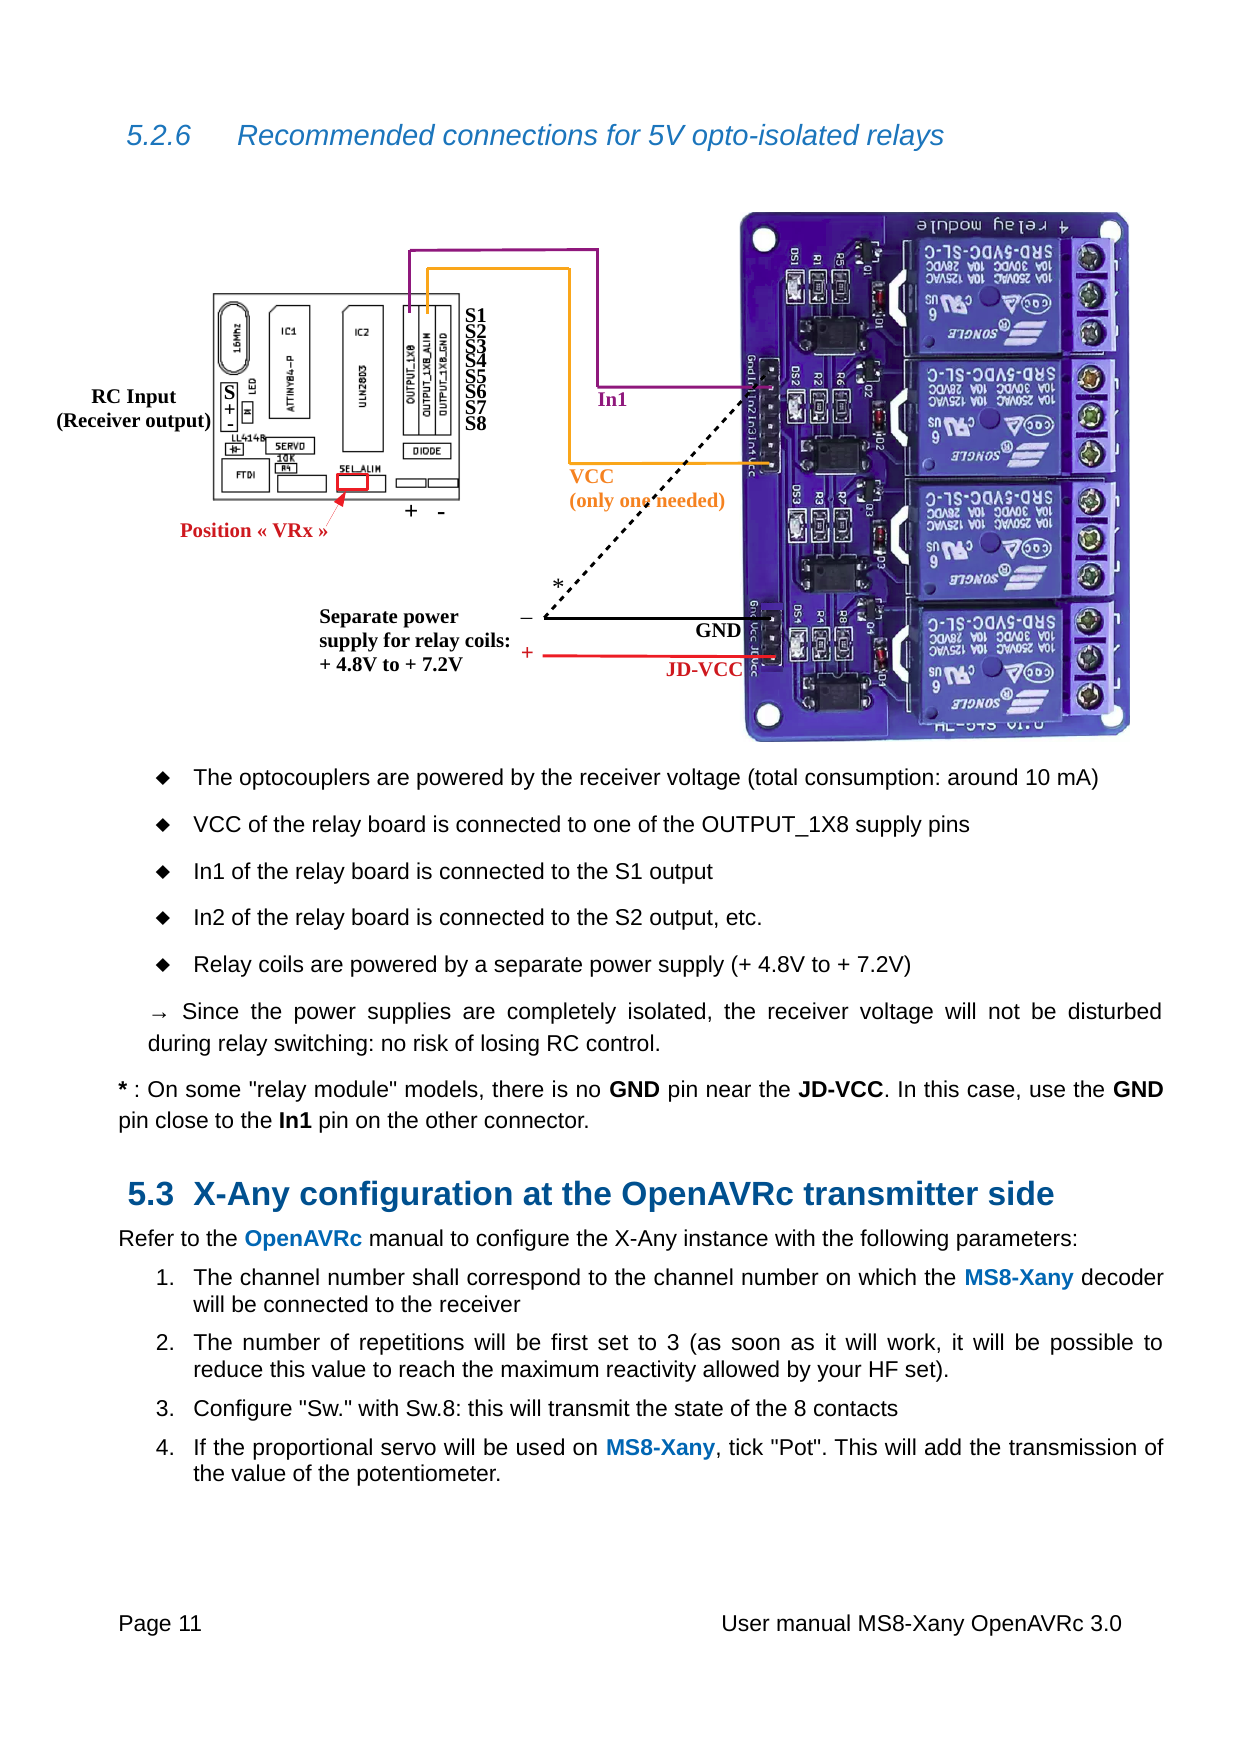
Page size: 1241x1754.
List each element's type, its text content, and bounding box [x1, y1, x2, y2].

text Refer to the OpenAVRc manual to configure the X-Any instance with the following parameters: [118, 1225, 1164, 1252]
picture [212, 292, 461, 501]
text * : On some "relay module" models, there is no GND pin near the JD-VCC. In this case, use the GND pin close to the In1 pin on the other connector. [118, 1076, 1164, 1133]
subtitle X-Any configuration at the OpenAVRc transmitter side [118, 1174, 1164, 1213]
list If the proportional servo will be used on MS8-Xany, tick "Pot". This will add the transmission of the value of the potentiometer. [156, 1433, 1164, 1486]
list In2 of the relay board is connected to the S2 output, etc. [156, 904, 1164, 931]
text → Since the power supplies are completely isolated, the receiver voltage will not be disturbed during relay switching: no risk of losing RC control. [118, 998, 1164, 1056]
list In1 of the relay board is connected to the S1 output [156, 858, 1164, 884]
subtitle Recommended connections for 5V opto-isolated relays [118, 118, 1164, 152]
picture [339, 475, 366, 488]
list The number of repetitions will be first set to 3 (as soon as it will work, it will be possible to reduce this value to reach the maximum reactivity allowed by your HF set). [156, 1329, 1164, 1382]
list Configure "Sw." with Sw.8: this will transmit the state of the 8 contacts [156, 1394, 1164, 1421]
list VCC of the relay board is connected to one of the OUTPUT_1X8 supply pins [156, 811, 1164, 838]
list The optocouplers are powered by the receiver voltage (total consumption: around 10 mA) [156, 764, 1164, 791]
picture [739, 212, 1130, 742]
list The channel number shall correspond to the channel number on which the MS8-Xany decoder will be connected to the receiver [156, 1264, 1164, 1317]
list Relay coils are powered by a separate power supply (+ 4.8V to + 7.2V) [156, 951, 1164, 978]
